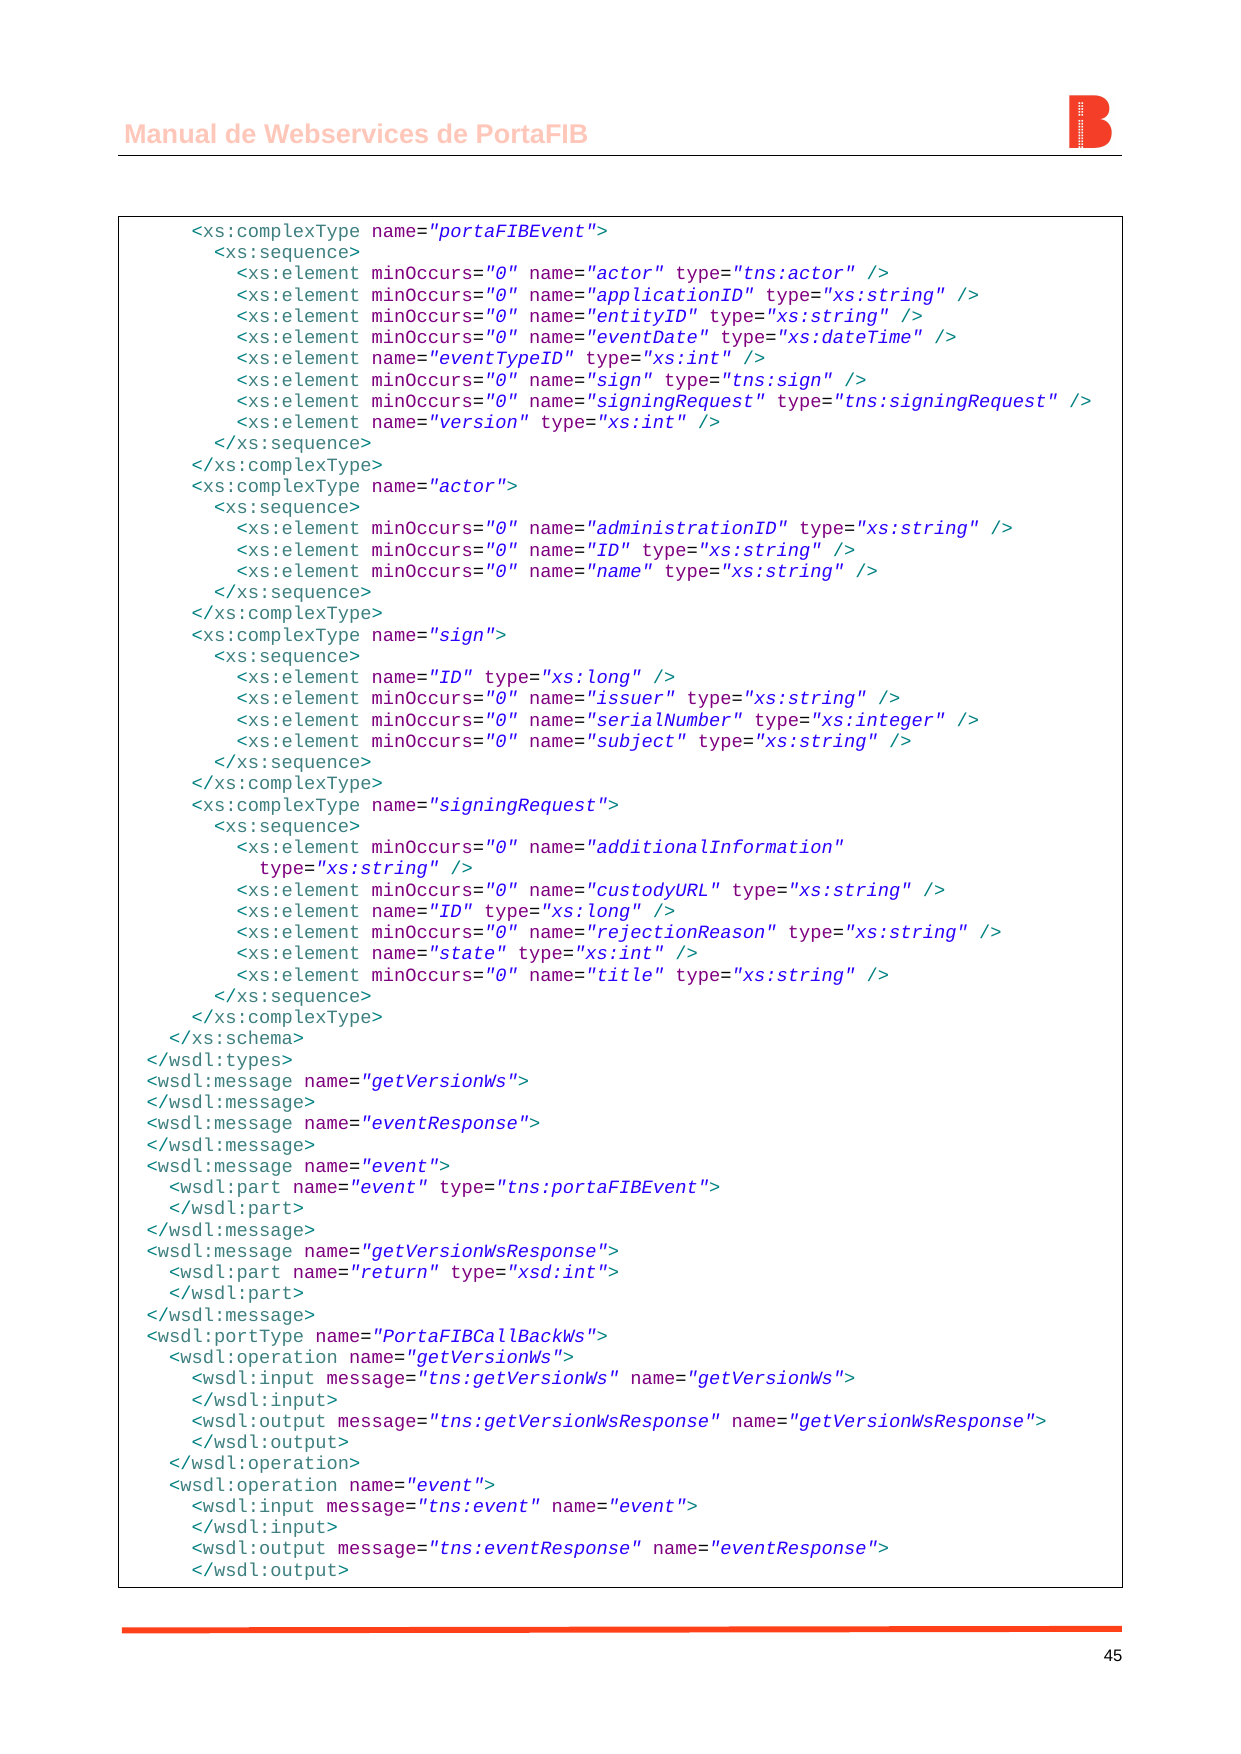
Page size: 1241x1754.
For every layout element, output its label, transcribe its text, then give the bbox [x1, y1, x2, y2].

table_header <xs:complexType name="portaFIBEvent"> <xs:sequence> <xs:element minOccurs="0" name="actor" type="tns:actor" /> <xs:element minOccurs="0" name="applicationID" type="xs:string" /> <xs:element minOccurs="0" name="entityID" type="xs:string" /> <xs:element minOccurs="0" name="eventDate" type="xs:dateTime" /> <xs:element name="eventTypeID" type="xs:int" /> <xs:element minOccurs="0" name="sign" type="tns:sign" /> <xs:element minOccurs="0" name="signingRequest" type="tns:signingRequest" /> <xs:element name="version" type="xs:int" /> </xs:sequence> </xs:complexType> <xs:complexType name="actor"> <xs:sequence> <xs:element minOccurs="0" name="administrationID" type="xs:string" /> <xs:element minOccurs="0" name="ID" type="xs:string" /> <xs:element minOccurs="0" name="name" type="xs:string" /> </xs:sequence> </xs:complexType> <xs:complexType name="sign"> <xs:sequence> <xs:element name="ID" type="xs:long" /> <xs:element minOccurs="0" name="issuer" type="xs:string" /> <xs:element minOccurs="0" name="serialNumber" type="xs:integer" /> <xs:element minOccurs="0" name="subject" type="xs:string" /> </xs:sequence> </xs:complexType> <xs:complexType name="signingRequest"> <xs:sequence> <xs:element minOccurs="0" name="additionalInformation" type="xs:string" /> <xs:element minOccurs="0" name="custodyURL" type="xs:string" /> <xs:element name="ID" type="xs:long" /> <xs:element minOccurs="0" name="rejectionReason" type="xs:string" /> <xs:element name="state" type="xs:int" /> <xs:element minOccurs="0" name="title" type="xs:string" /> </xs:sequence> </xs:complexType> </xs:schema> </wsdl:types> <wsdl:message name="getVersionWs"> </wsdl:message> <wsdl:message name="eventResponse"> </wsdl:message> <wsdl:message name="event"> <wsdl:part name="event" type="tns:portaFIBEvent"> </wsdl:part> </wsdl:message> <wsdl:message name="getVersionWsResponse"> <wsdl:part name="return" type="xsd:int"> </wsdl:part> </wsdl:message> <wsdl:portType name="PortaFIBCallBackWs"> <wsdl:operation name="getVersionWs"> <wsdl:input message="tns:getVersionWs" name="getVersionWs"> </wsdl:input> <wsdl:output message="tns:getVersionWsResponse" name="getVersionWsResponse"> </wsdl:output> </wsdl:operation> <wsdl:operation name="event"> <wsdl:input message="tns:event" name="event"> </wsdl:input> <wsdl:output message="tns:eventResponse" name="eventResponse"> </wsdl:output> [119, 217, 1122, 1587]
picture [1063, 94, 1117, 150]
